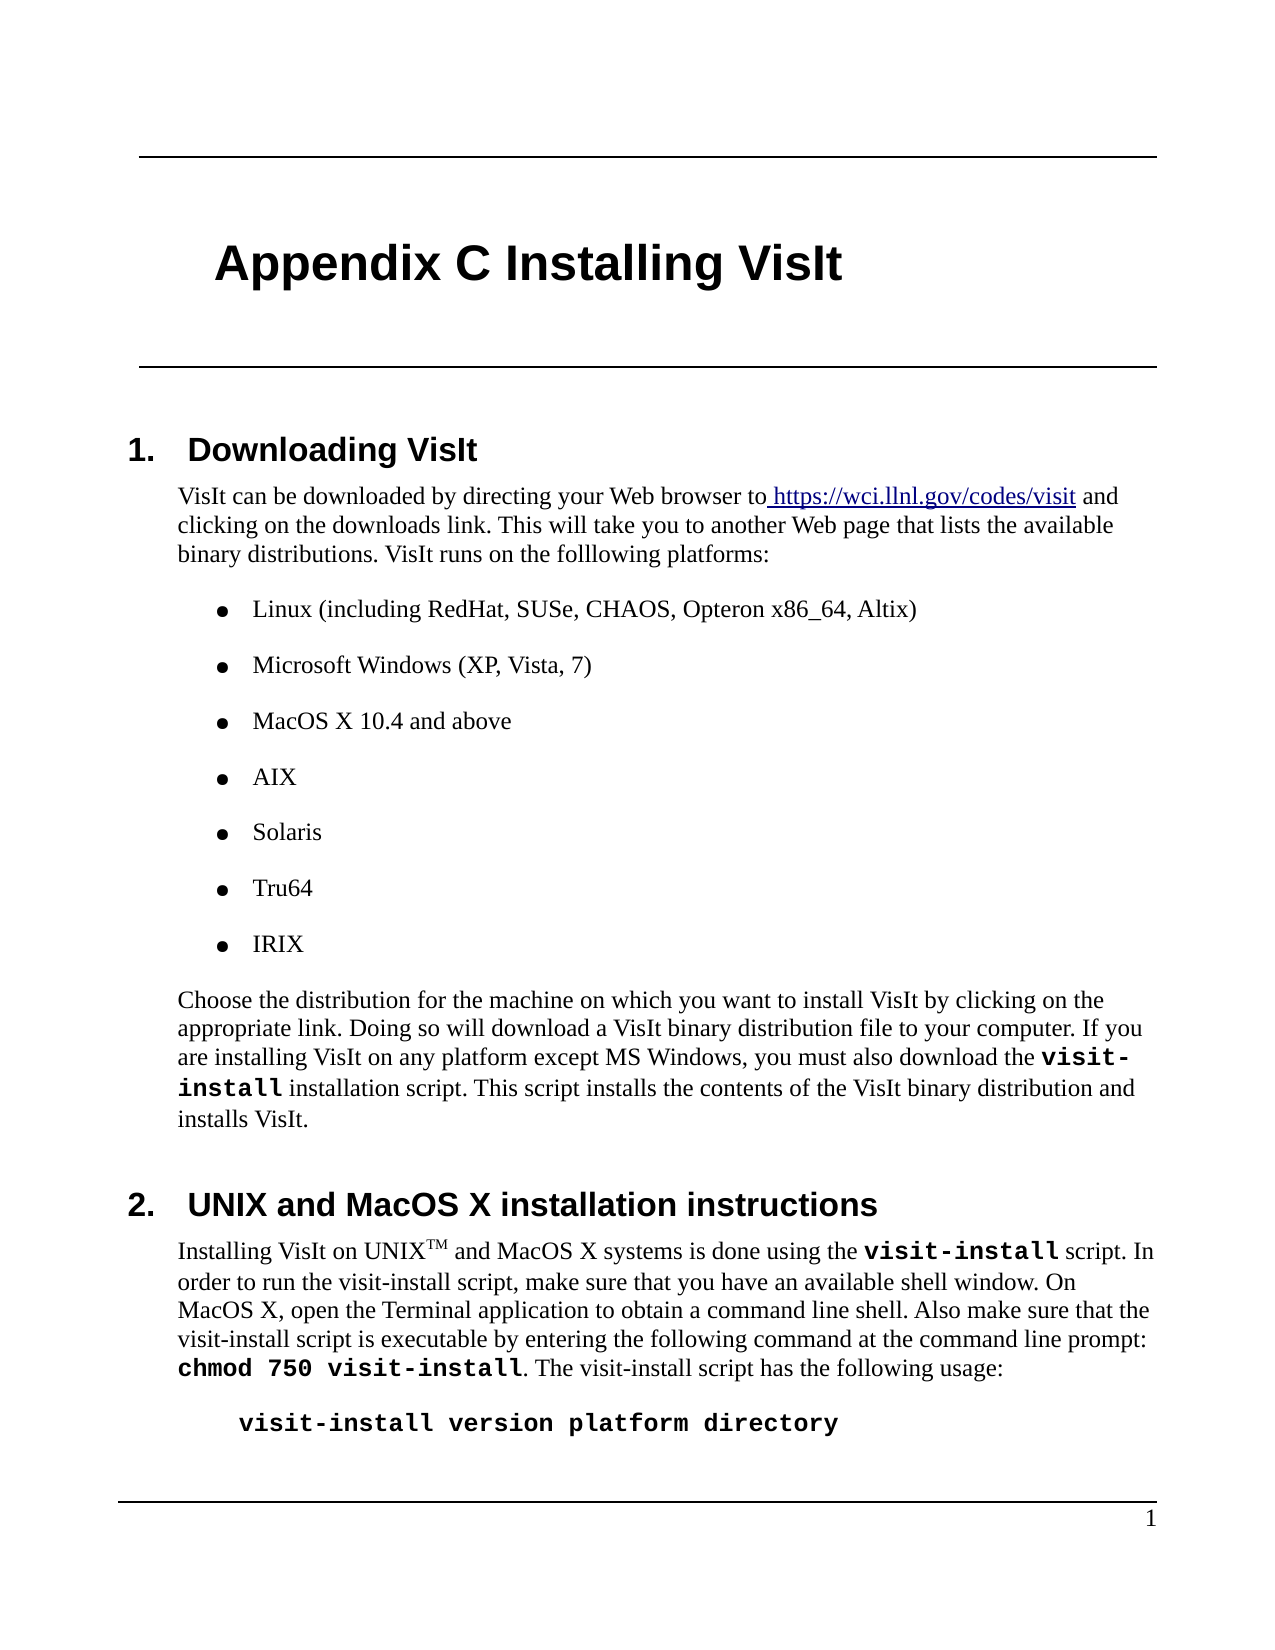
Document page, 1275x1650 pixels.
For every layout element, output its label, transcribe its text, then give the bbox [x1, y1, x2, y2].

list Linux (including RedHat, SUSe, CHAOS, Opteron x86_64, Altix) [215, 594, 1157, 623]
list Microsoft Windows (XP, Vista, 7) [215, 650, 1157, 679]
list Solaris [215, 817, 1157, 846]
text visit-install version platform directory [238, 1411, 1157, 1439]
list IRIX [215, 929, 1157, 958]
list MacOS X 10.4 and above [215, 706, 1157, 735]
text VisIt can be downloaded by directing your Web browser to https://wci.llnl.gov/codes/visit and clicking on the downloads link. This will take you to another Web page that lists the available binary distributions. VisIt runs on the folllowing platforms: [177, 481, 1157, 568]
subtitle UNIX and MacOS X installation instructions [118, 1184, 1157, 1223]
title Appendix C Installing VisIt [138, 157, 1157, 368]
list AIX [215, 762, 1157, 791]
text Choose the distribution for the machine on which you want to install VisIt by clicking on the appropriate link. Doing so will download a VisIt binary distribution file to your computer. If you are installing VisIt on any platform except MS Windows, you must also download the visit-install installation script. This script installs the contents of the VisIt binary distribution and installs VisIt. [177, 985, 1157, 1133]
subtitle Downloading VisIt [118, 430, 1157, 469]
list Tru64 [215, 873, 1157, 902]
text Installing VisIt on UNIXTM and MacOS X systems is done using the visit-install script. In order to run the visit-install script, make sure that you have an available shell window. On MacOS X, open the Terminal application to obtain a command line shell. Also make sure that the visit-install script is executable by entering the following command at the command line prompt: chmod 750 visit-install. The visit-install script has the following usage: [177, 1236, 1157, 1384]
